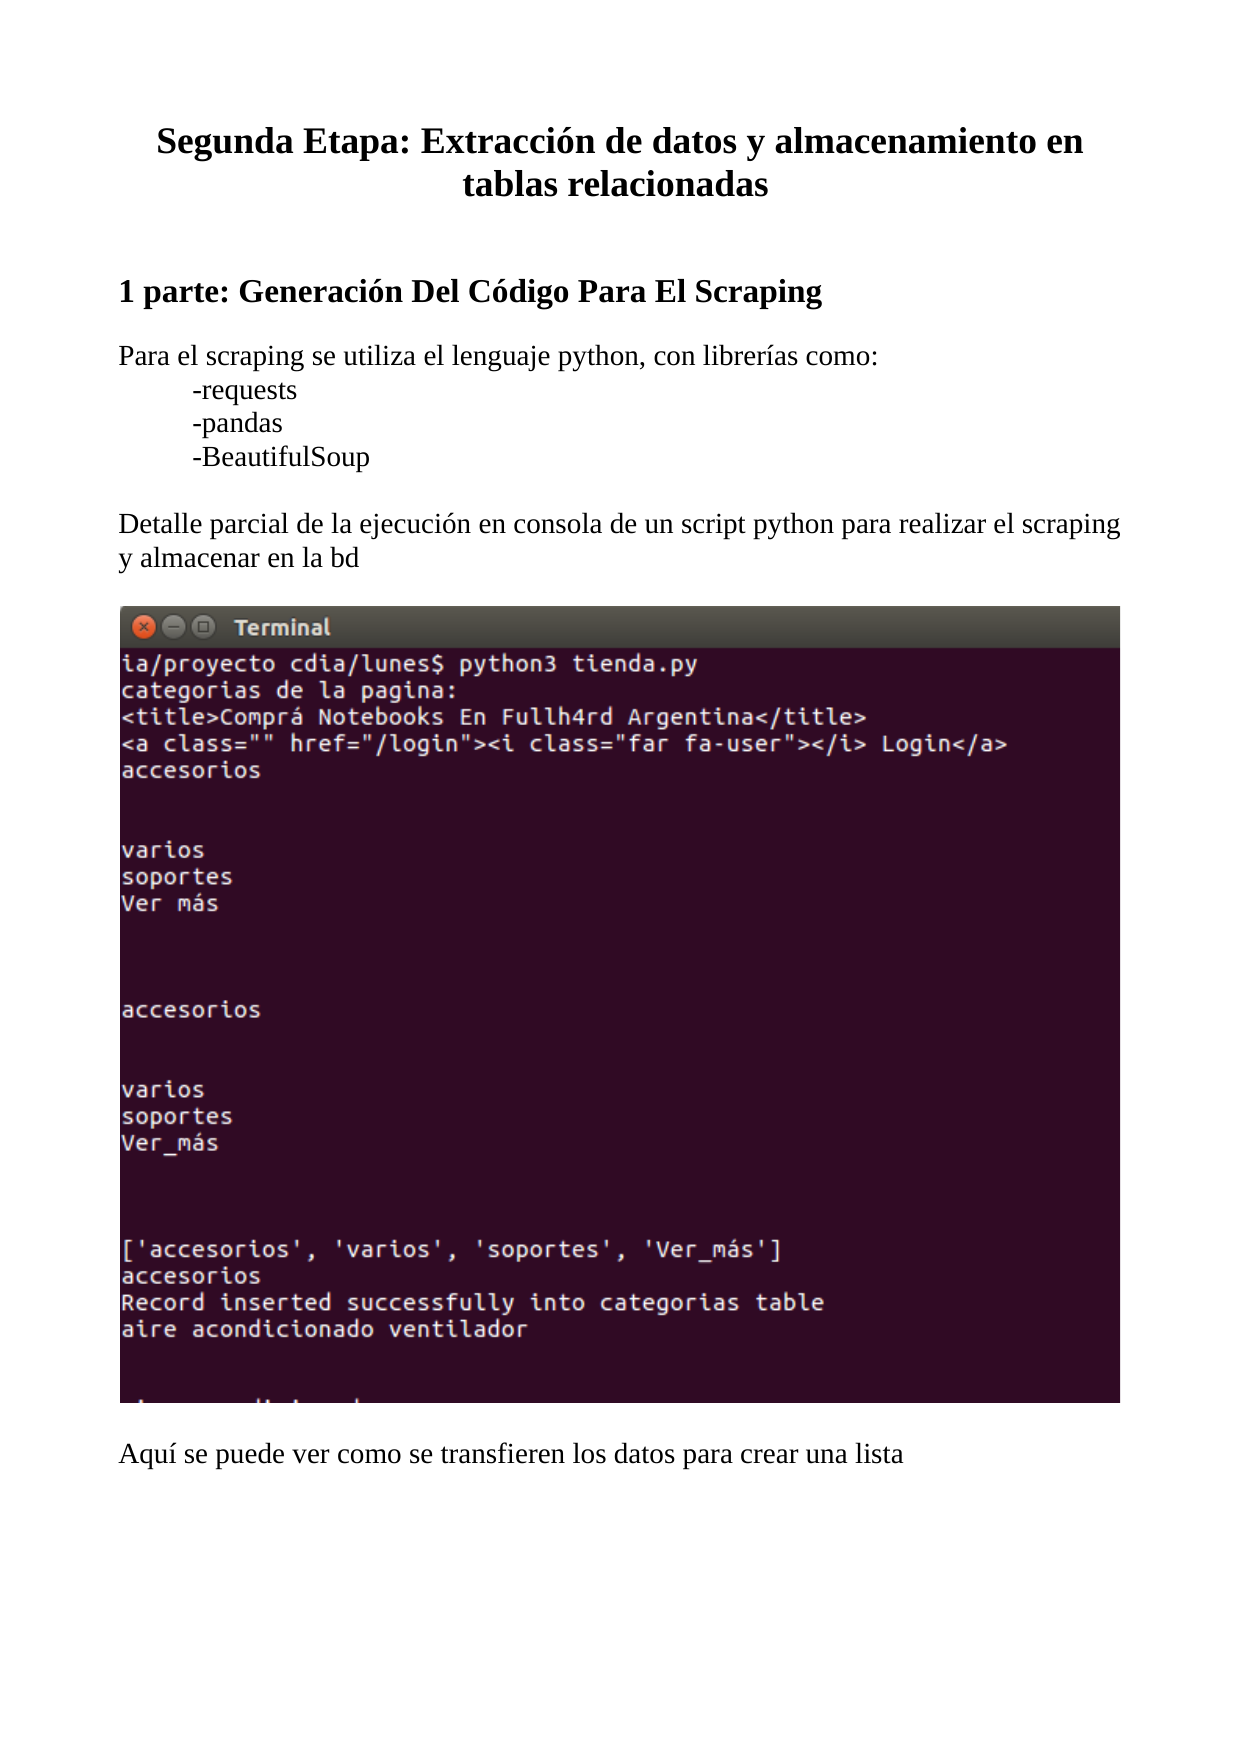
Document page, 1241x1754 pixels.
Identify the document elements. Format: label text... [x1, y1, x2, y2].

text 1 parte: Generación Del Código Para El Scraping [118, 271, 1122, 310]
text Para el scraping se utiliza el lenguaje python, con librerías como: [118, 338, 1122, 372]
text Aquí se puede ver como se transfieren los datos para crear una lista [118, 1436, 1122, 1469]
text -pandas [118, 406, 1122, 439]
picture [120, 606, 1121, 1403]
text -requests [118, 372, 1122, 406]
text Detalle parcial de la ejecución en consola de un script python para realizar el scraping y almacenar en la bd [118, 506, 1122, 573]
text Segunda Etapa: Extracción de datos y almacenamiento en tablas relacionadas [118, 118, 1122, 204]
text -BeautifulSoup [118, 439, 1122, 473]
